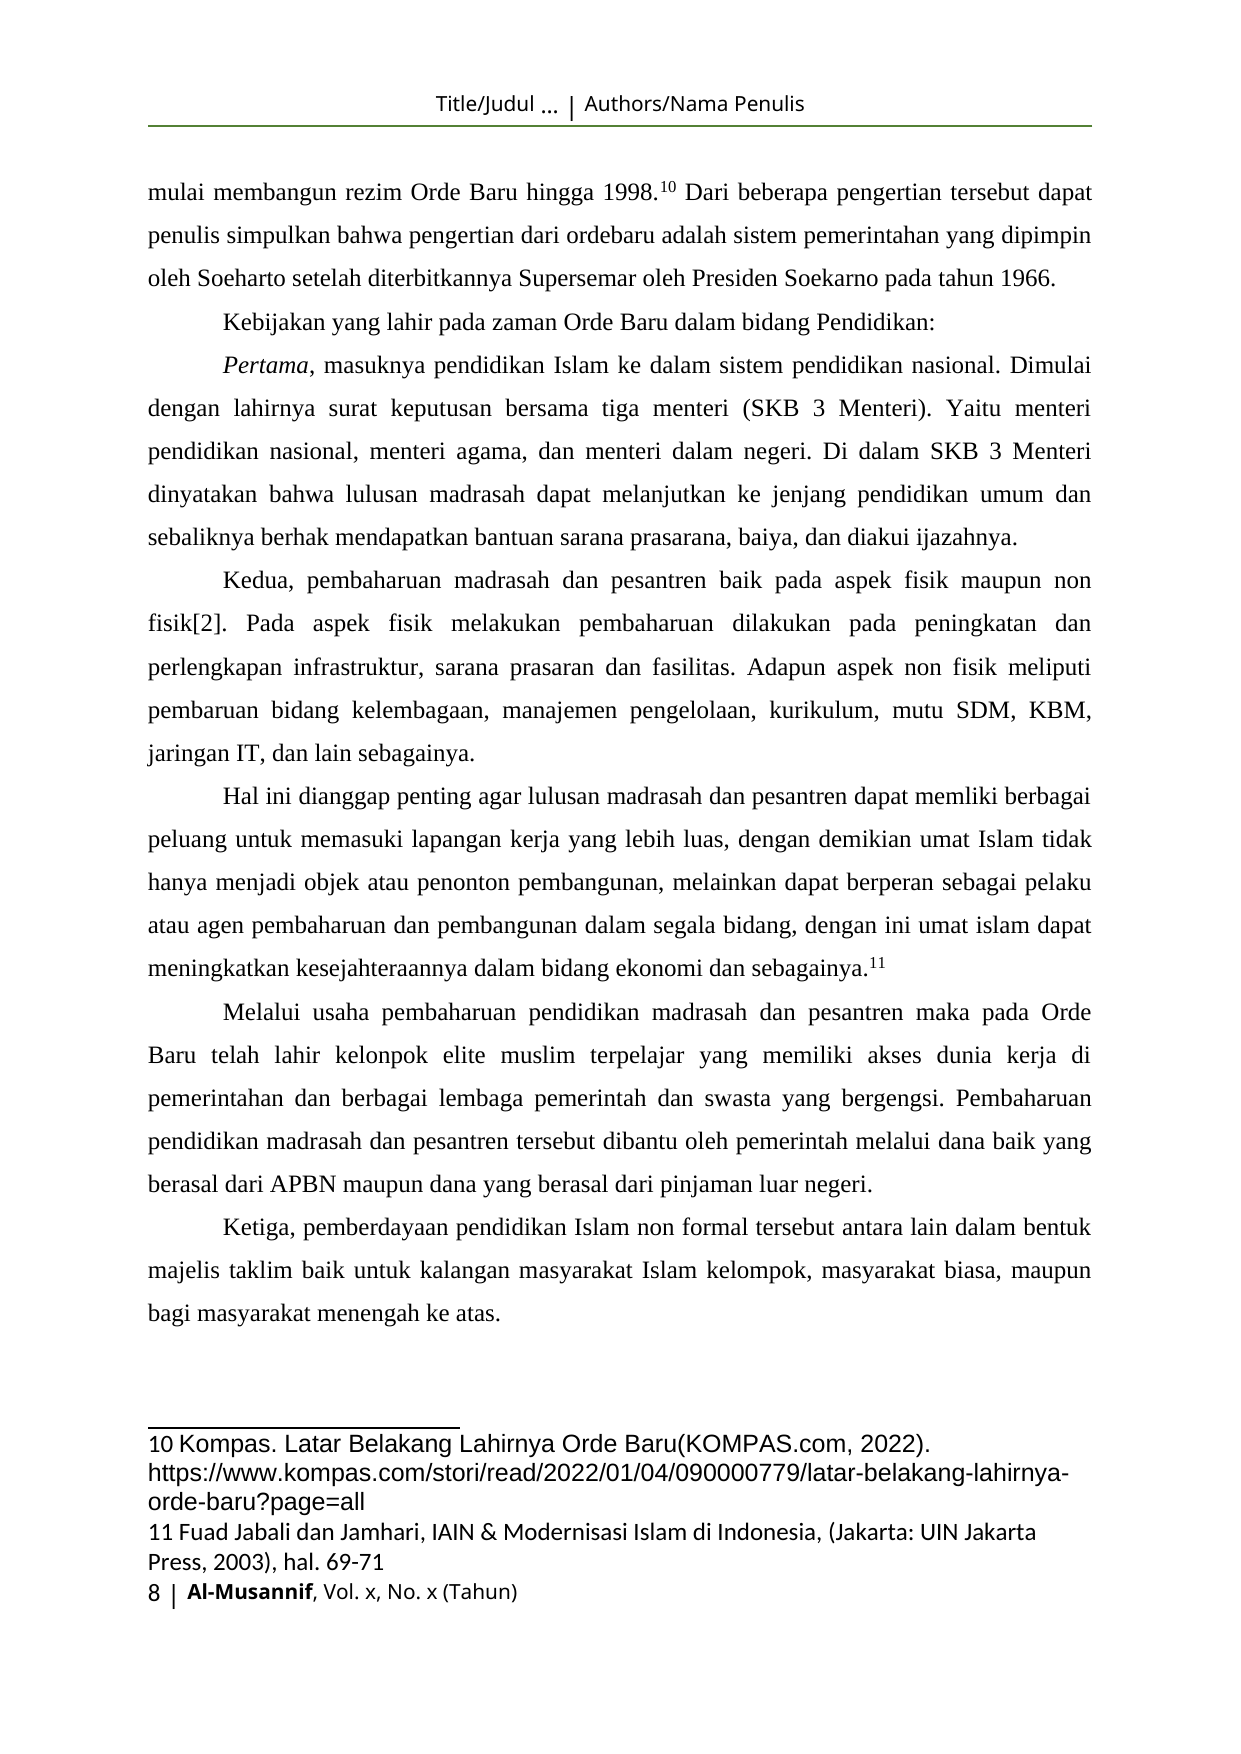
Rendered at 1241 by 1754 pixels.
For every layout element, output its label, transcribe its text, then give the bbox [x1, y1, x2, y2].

text Kompas. Latar Belakang Lahirnya Orde Baru(KOMPAS.com, 2022). https://www.kompas.com/stori/read/2022/01/04/090000779/latar-belakang-lahirnya-orde-baru?page=all [148, 1428, 1092, 1516]
text Fuad Jabali dan Jamhari, IAIN & Modernisasi Islam di Indonesia, (Jakarta: UIN Jakarta Press, 2003), hal. 69-71 [148, 1516, 1092, 1577]
subtitle Pertama, masuknya pendidikan Islam ke dalam sistem pendidikan nasional. Dimulai dengan lahirnya surat keputusan bersama tiga menteri (SKB 3 Menteri). Yaitu menteri pendidikan nasional, menteri agama, dan menteri dalam negeri. Di dalam SKB 3 Menteri dinyatakan bahwa lulusan madrasah dapat melanjutkan ke jenjang pendidikan umum dan sebaliknya berhak mendapatkan bantuan sarana prasarana, baiya, dan diakui ijazahnya. [148, 350, 1092, 551]
subtitle Kebijakan yang lahir pada zaman Orde Baru dalam bidang Pendidikan: [148, 307, 1092, 335]
subtitle Melalui usaha pembaharuan pendidikan madrasah dan pesantren maka pada Orde Baru telah lahir kelonpok elite muslim terpelajar yang memiliki akses dunia kerja di pemerintahan dan berbagai lembaga pemerintah dan swasta yang bergengsi. Pembaharuan pendidikan madrasah dan pesantren tersebut dibantu oleh pemerintah melalui dana baik yang berasal dari APBN maupun dana yang berasal dari pinjaman luar negeri. [148, 997, 1092, 1198]
subtitle Kedua, pembaharuan madrasah dan pesantren baik pada aspek fisik maupun non fisik[2]. Pada aspek fisik melakukan pembaharuan dilakukan pada peningkatan dan perlengkapan infrastruktur, sarana prasaran dan fasilitas. Adapun aspek non fisik meliputi pembaruan bidang kelembagaan, manajemen pengelolaan, kurikulum, mutu SDM, KBM, jaringan IT, dan lain sebagainya. [148, 565, 1092, 767]
subtitle Hal ini dianggap penting agar lulusan madrasah dan pesantren dapat memliki berbagai peluang untuk memasuki lapangan kerja yang lebih luas, dengan demikian umat Islam tidak hanya menjadi objek atau penonton pembangunan, melainkan dapat berperan sebagai pelaku atau agen pembaharuan dan pembangunan dalam segala bidang, dengan ini umat islam dapat meningkatkan kesejahteraannya dalam bidang ekonomi dan sebagainya. [148, 781, 1092, 982]
subtitle mulai membangun rezim Orde Baru hingga 1998. Dari beberapa pengertian tersebut dapat penulis simpulkan bahwa pengertian dari ordebaru adalah sistem pemerintahan yang dipimpin oleh Soeharto setelah diterbitkannya Supersemar oleh Presiden Soekarno pada tahun 1966. [148, 177, 1092, 292]
subtitle Ketiga, pemberdayaan pendidikan Islam non formal tersebut antara lain dalam bentuk majelis taklim baik untuk kalangan masyarakat Islam kelompok, masyarakat biasa, maupun bagi masyarakat menengah ke atas. [148, 1212, 1092, 1327]
